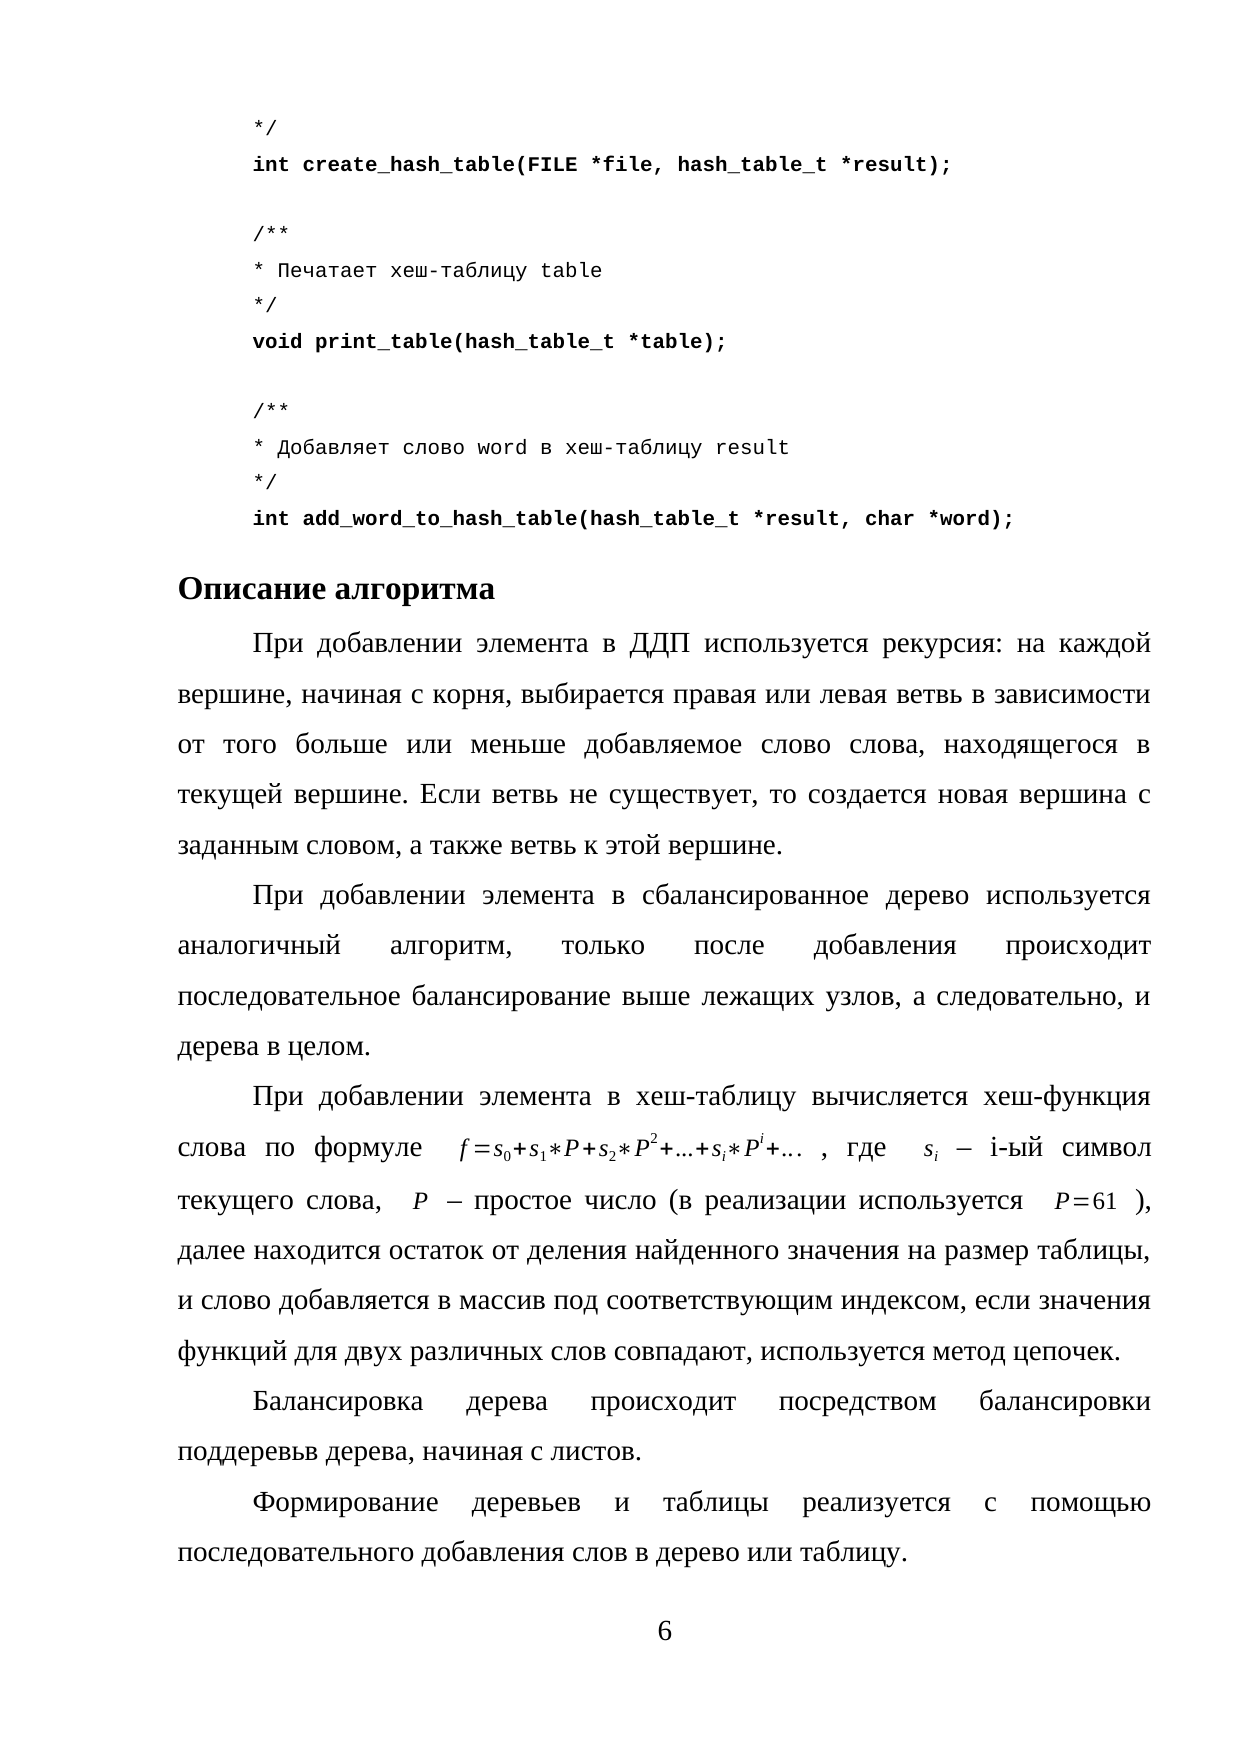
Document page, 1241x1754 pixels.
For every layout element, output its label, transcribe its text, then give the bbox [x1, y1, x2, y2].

text /** [177, 401, 1152, 425]
text Формирование деревьев и таблицы реализуется с помощью последовательного добавления слов в дерево или таблицу. [177, 1484, 1152, 1568]
text int add_word_to_hash_table(hash_table_t *result, char *word); [177, 508, 1152, 531]
text */ [177, 118, 1152, 142]
text * Добавляет слово word в хеш-таблицу result [177, 437, 1152, 461]
text * Печатает хеш-таблицу table [177, 260, 1152, 283]
text При добавлении элемента в сбалансированное дерево используется аналогичный алгоритм, только после добавления происходит последовательное балансирование выше лежащих узлов, а следовательно, и дерева в целом. [177, 877, 1152, 1062]
text int create_hash_table(FILE *file, hash_table_t *result); [177, 153, 1152, 177]
text void print_table(hash_table_t *table); [177, 331, 1152, 354]
text Балансировка дерева происходит посредством балансировки поддеревьв дерева, начиная с листов. [177, 1383, 1152, 1467]
text /** [177, 224, 1152, 248]
subtitle Описание алгоритма [177, 568, 1152, 606]
text */ [177, 295, 1152, 319]
text При добавлении элемента в хеш-таблицу вычисляется хеш-функция слова по формуле , где – i-ый символ текущего слова, – простое число (в реализации используется ), далее находится остаток от деления найденного значения на размер таблицы, и слово добавляется в массив под соответствующим индексом, если значения функций для двух различных слов совпадают, используется метод цепочек. [177, 1078, 1152, 1366]
text При добавлении элемента в ДДП используется рекурсия: на каждой вершине, начиная с корня, выбирается правая или левая ветвь в зависимости от того больше или меньше добавляемое слово слова, находящегося в текущей вершине. Если ветвь не существует, то создается новая вершина с заданным словом, а также ветвь к этой вершине. [177, 626, 1152, 860]
text */ [177, 472, 1152, 496]
